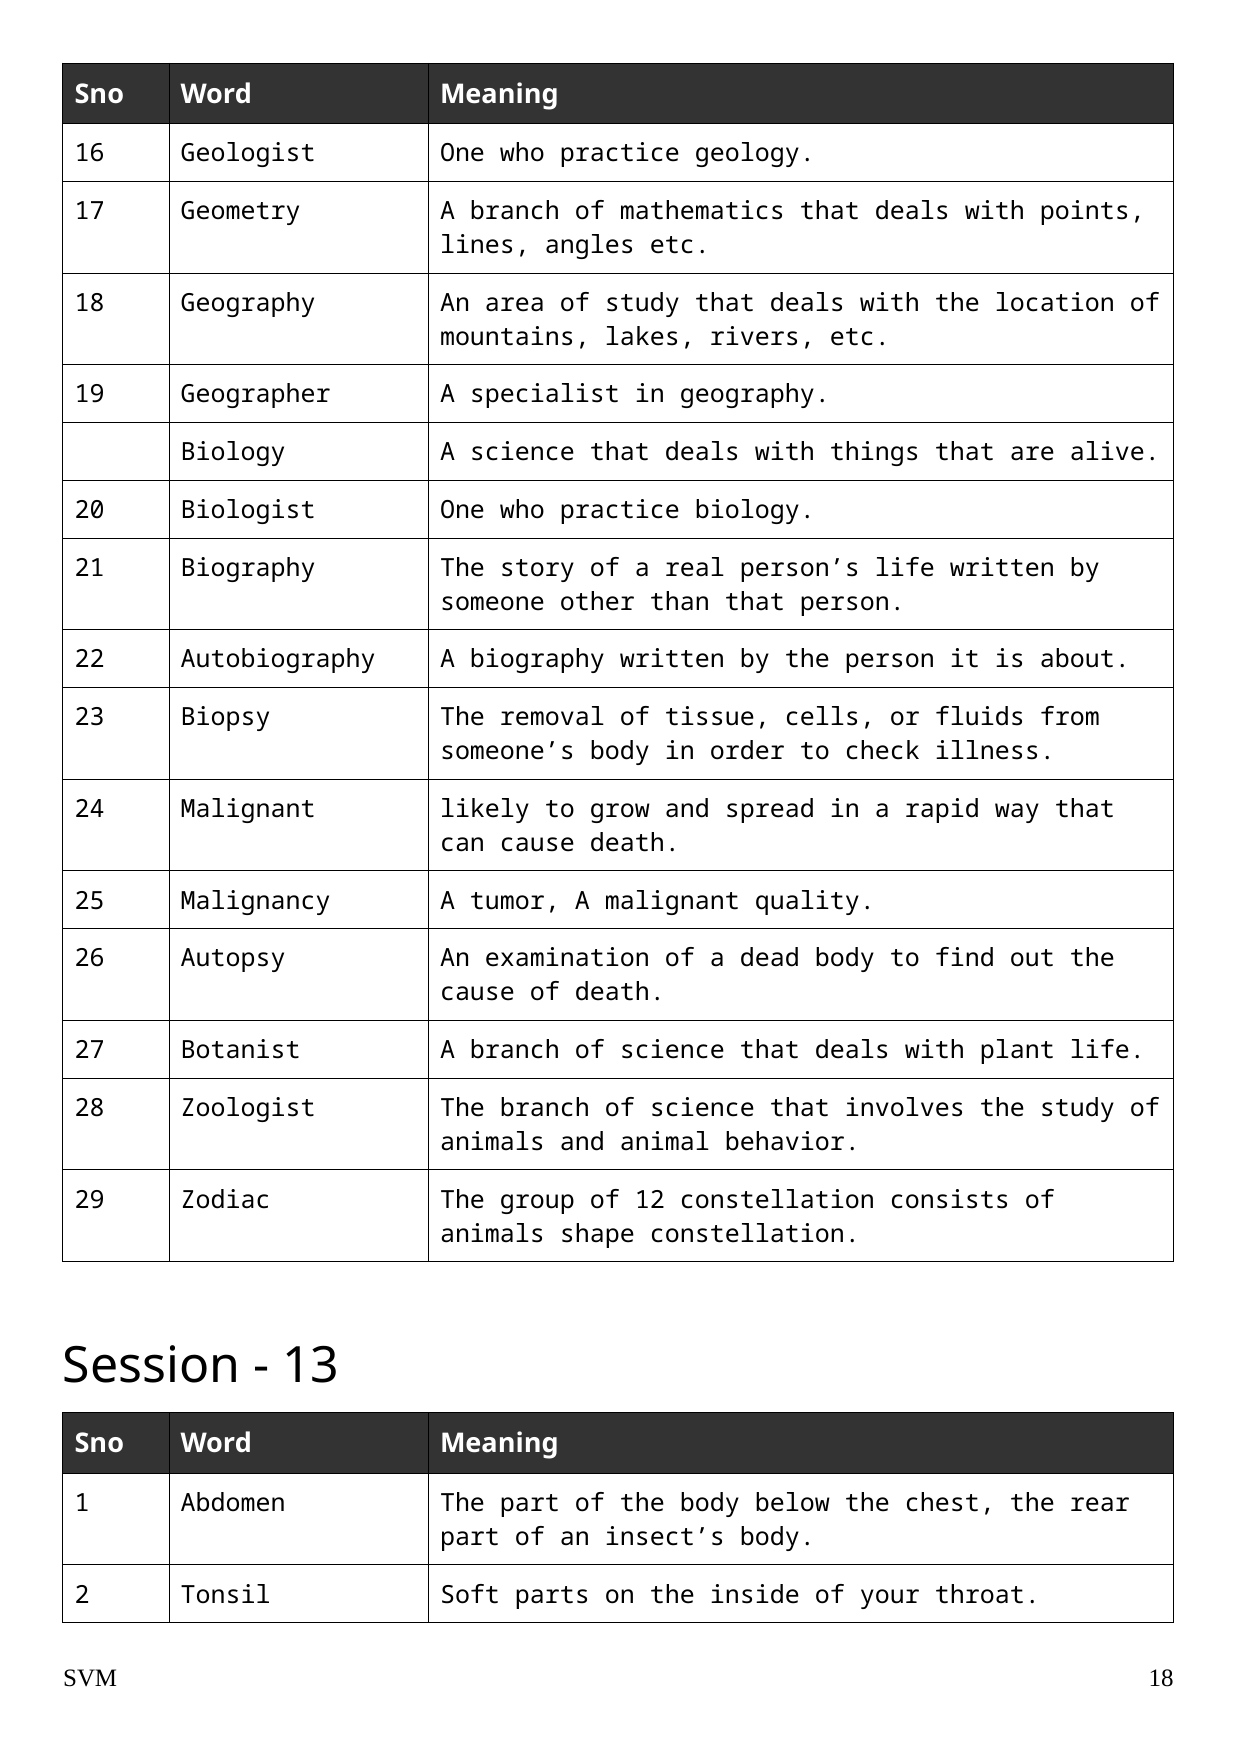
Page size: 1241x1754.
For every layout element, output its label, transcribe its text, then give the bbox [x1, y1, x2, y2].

table_cell 20 [63, 481, 169, 537]
table_cell A science that deals with things that are alive. [429, 423, 1173, 480]
table_cell Biopsy [170, 688, 428, 779]
table_cell Malignancy [170, 871, 428, 928]
table_cell 18 [63, 274, 169, 364]
table_cell 28 [63, 1079, 169, 1169]
table_cell A biography written by the person it is about. [429, 630, 1173, 687]
table_cell Malignant [170, 780, 428, 870]
table_cell 26 [63, 929, 169, 1020]
table_cell 16 [63, 124, 169, 181]
table_cell A tumor, A malignant quality. [429, 871, 1173, 928]
table_cell One who practice biology. [429, 481, 1173, 537]
table_cell One who practice geology. [429, 124, 1173, 181]
table_cell 17 [63, 182, 169, 272]
table_cell 24 [63, 780, 169, 870]
table_cell 29 [63, 1170, 169, 1261]
table_cell 27 [63, 1021, 169, 1078]
table_cell An examination of a dead body to find out the cause of death. [429, 929, 1173, 1020]
table_cell Abdomen [170, 1474, 428, 1564]
table_cell A branch of science that deals with plant life. [429, 1021, 1173, 1078]
table_cell Biography [170, 539, 428, 629]
table_cell 25 [63, 871, 169, 928]
table_cell Autobiography [170, 630, 428, 687]
table_cell 2 [63, 1565, 169, 1622]
table_cell The removal of tissue, cells, or fluids from someone’s body in order to check illness. [429, 688, 1173, 779]
table_cell The part of the body below the chest, the rear part of an insect’s body. [429, 1474, 1173, 1564]
table_cell Biologist [170, 481, 428, 537]
text Session - 13 [62, 1329, 1173, 1397]
table_cell An area of study that deals with the location of mountains, lakes, rivers, etc. [429, 274, 1173, 364]
table_header Sno [63, 64, 169, 123]
table_cell Tonsil [170, 1565, 428, 1622]
table_cell A specialist in geography. [429, 365, 1173, 422]
table_header Meaning [429, 64, 1173, 123]
table_cell The story of a real person’s life written by someone other than that person. [429, 539, 1173, 629]
table_cell Autopsy [170, 929, 428, 1020]
table_cell likely to grow and spread in a rapid way that can cause death. [429, 780, 1173, 870]
table_cell 1 [63, 1474, 169, 1564]
table_cell 19 [63, 365, 169, 422]
table_cell 23 [63, 688, 169, 779]
table_cell Zoologist [170, 1079, 428, 1169]
table_header Sno [63, 1413, 169, 1473]
table_header Word [170, 64, 428, 123]
table_cell Geometry [170, 182, 428, 272]
table_cell Botanist [170, 1021, 428, 1078]
table_cell Geography [170, 274, 428, 364]
table_header Meaning [429, 1413, 1173, 1473]
table_cell A branch of mathematics that deals with points, lines, angles etc. [429, 182, 1173, 272]
table_cell Geographer [170, 365, 428, 422]
table_cell Geologist [170, 124, 428, 181]
table_cell Zodiac [170, 1170, 428, 1261]
table_cell Soft parts on the inside of your throat. [429, 1565, 1173, 1622]
table_cell The branch of science that involves the study of animals and animal behavior. [429, 1079, 1173, 1169]
table_header Word [170, 1413, 428, 1473]
table_cell The group of 12 constellation consists of animals shape constellation. [429, 1170, 1173, 1261]
table_cell Biology [170, 423, 428, 480]
table_cell 22 [63, 630, 169, 687]
table_cell [63, 423, 169, 480]
table_cell 21 [63, 539, 169, 629]
